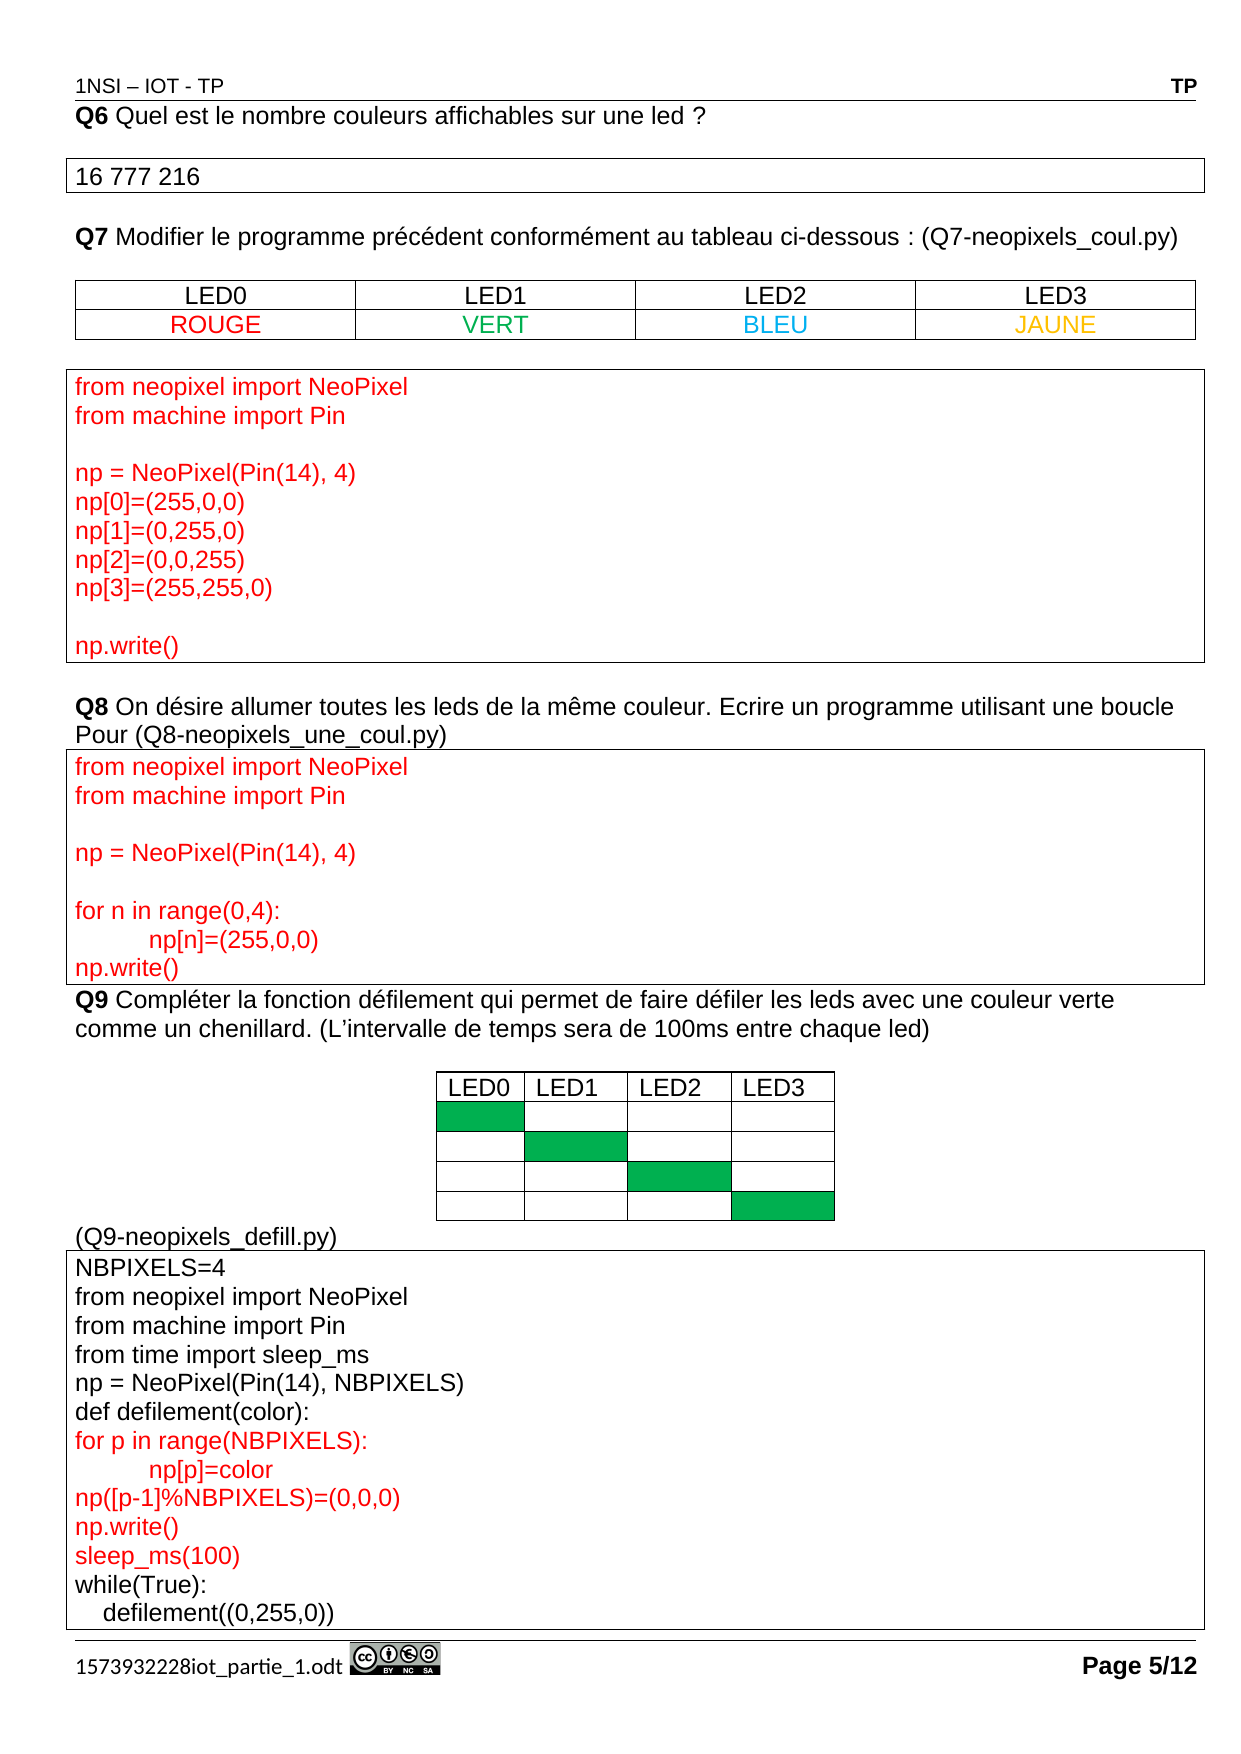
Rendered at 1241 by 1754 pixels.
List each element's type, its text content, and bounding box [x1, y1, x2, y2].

table_cell [437, 1132, 524, 1161]
text Q8 On désire allumer toutes les leds de la même couleur. Ecrire un programme utilisant une boucle Pour (Q8-neopixels_une_coul.py) [75, 691, 1196, 749]
text Q9 Compléter la fonction défilement qui permet de faire défiler les leds avec une couleur verte comme un chenillard. (L’intervalle de temps sera de 100ms entre chaque led) [75, 985, 1196, 1043]
picture [349, 1642, 441, 1675]
text from time import sleep_ms [75, 1339, 1196, 1368]
table_cell [437, 1162, 524, 1191]
text from neopixel import NeoPixel [67, 750, 1204, 781]
text NBPIXELS=4 [67, 1251, 1204, 1282]
text for p in range(NBPIXELS): [75, 1426, 1196, 1454]
text np[3]=(255,255,0) [75, 573, 1196, 602]
text np[2]=(0,0,255) [75, 544, 1196, 573]
text for n in range(0,4): [75, 896, 1196, 924]
table_header LED2 [636, 281, 915, 309]
table_cell [628, 1192, 731, 1220]
text Q6 Quel est le nombre couleurs affichables sur une led ? [75, 101, 1196, 129]
text from neopixel import NeoPixel [67, 370, 1204, 401]
table_header LED0 [76, 281, 355, 309]
text from machine import Pin [75, 1311, 1196, 1339]
text (Q9-neopixels_defill.py) [75, 1221, 1196, 1250]
table_header LED1 [356, 281, 635, 309]
text np[0]=(255,0,0) [75, 487, 1196, 516]
table_cell [732, 1132, 834, 1161]
text Q7 Modifier le programme précédent conformément au tableau ci-dessous : (Q7-neopixels_coul.py) [75, 222, 1196, 251]
table_cell [628, 1102, 731, 1131]
table_cell [732, 1162, 834, 1191]
table_header LED0 [437, 1073, 524, 1101]
text defilement((0,255,0)) [67, 1595, 1204, 1629]
table_cell BLEU [636, 310, 915, 339]
text from machine import Pin [75, 781, 1196, 809]
table_cell ROUGE [76, 310, 355, 339]
table_cell VERT [356, 310, 635, 339]
text np[n]=(255,0,0) [75, 924, 1196, 950]
table_header LED3 [916, 281, 1195, 309]
table_cell JAUNE [916, 310, 1195, 339]
text from neopixel import NeoPixel [75, 1282, 1196, 1311]
text np = NeoPixel(Pin(14), NBPIXELS) [75, 1368, 1196, 1397]
text from machine import Pin [75, 401, 1196, 429]
table_header LED1 [525, 1073, 627, 1101]
table_cell [525, 1192, 627, 1220]
text np[p]=color [75, 1454, 1196, 1483]
table_header LED2 [628, 1073, 731, 1101]
text np.write() [67, 628, 1204, 662]
text np([p-1]%NBPIXELS)=(0,0,0) [75, 1483, 1196, 1512]
table_cell [628, 1162, 731, 1191]
text np = NeoPixel(Pin(14), 4) [75, 458, 1196, 487]
table_cell [732, 1102, 834, 1131]
text np[1]=(0,255,0) [75, 516, 1196, 544]
table_cell [525, 1162, 627, 1191]
text np.write() [67, 950, 1204, 984]
table_cell [732, 1192, 834, 1220]
text sleep_ms(100) [75, 1541, 1196, 1569]
text np = NeoPixel(Pin(14), 4) [75, 838, 1196, 867]
table_cell [628, 1132, 731, 1161]
text 16 777 216 [67, 159, 1204, 192]
text def defilement(color): [75, 1397, 1196, 1426]
text while(True): [75, 1569, 1196, 1595]
table_header LED3 [732, 1073, 834, 1101]
text np.write() [75, 1512, 1196, 1541]
table_cell [437, 1192, 524, 1220]
table_cell [437, 1102, 524, 1131]
table_cell [525, 1102, 627, 1131]
table_cell [525, 1132, 627, 1161]
